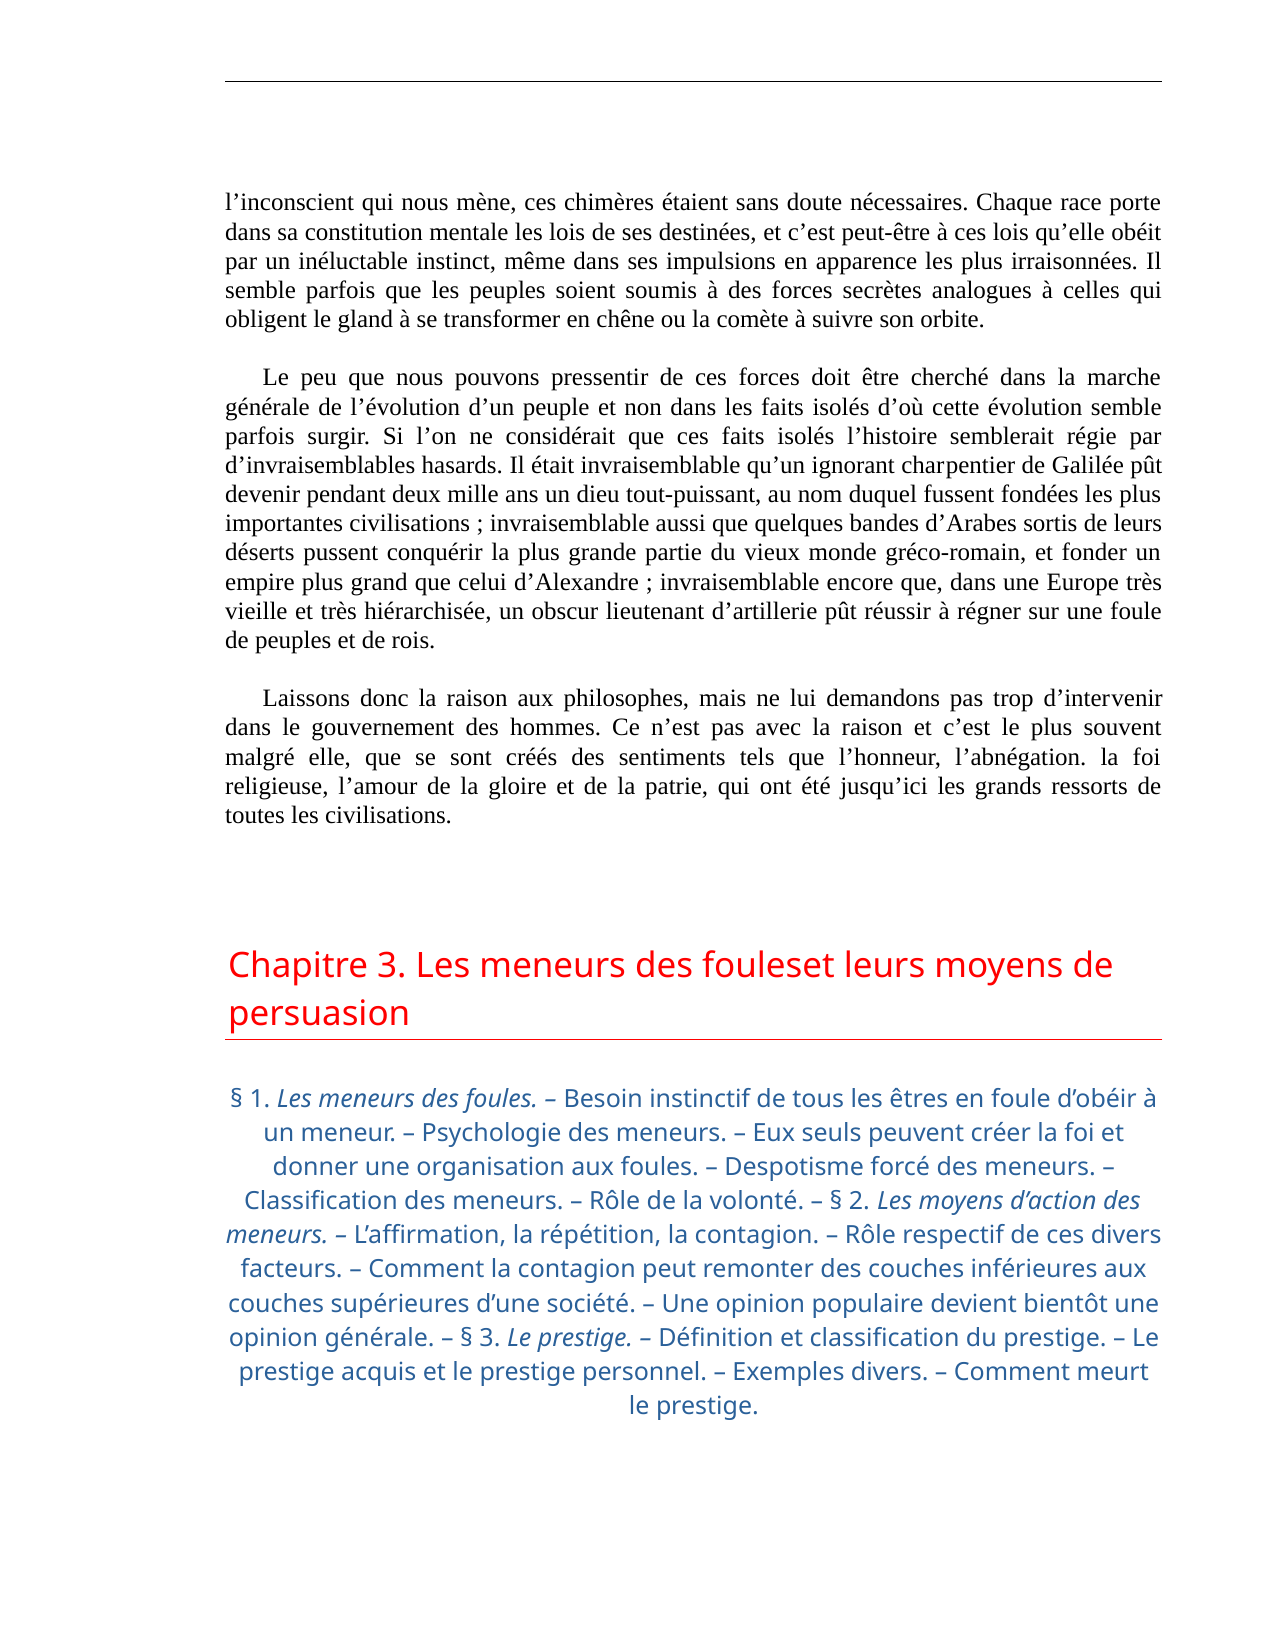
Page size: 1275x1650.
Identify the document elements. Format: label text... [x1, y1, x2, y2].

subtitle Chapitre 3. Les meneurs des fouleset leurs moyens de persuasion [225, 937, 1162, 1039]
text Laissons donc la raison aux philosophes, mais ne lui demandons pas trop d’inter­venir dans le gouvernement des hommes. Ce n’est pas avec la raison et c’est le plus souvent malgré elle, que se sont créés des sentiments tels que l’honneur, l’abnégation. la foi religieuse, l’amour de la gloire et de la patrie, qui ont été jusqu’ici les grands ressorts de toutes les civilisations. [225, 683, 1162, 829]
text Le peu que nous pouvons pressentir de ces forces doit être cherché dans la marche générale de l’évolution d’un peuple et non dans les faits isolés d’où cette évolution semble parfois surgir. Si l’on ne considérait que ces faits isolés l’histoire semblerait régie par d’invraisemblables hasards. Il était invraisemblable qu’un ignorant char­pentier de Galilée pût devenir pendant deux mille ans un dieu tout-puissant, au nom duquel fussent fondées les plus importantes civilisations ; invraisemblable aussi que quelques bandes d’Arabes sortis de leurs déserts pussent conquérir la plus grande partie du vieux monde gréco-romain, et fonder un empire plus grand que celui d’Alexandre ; invraisemblable encore que, dans une Europe très vieille et très hiérar­chisée, un obscur lieutenant d’artillerie pût réussir à régner sur une foule de peuples et de rois. [225, 362, 1162, 654]
text § 1. Les meneurs des foules. – Besoin instinctif de tous les êtres en foule d’obéir à un meneur. – Psychologie des meneurs. – Eux seuls peuvent créer la foi et donner une organisation aux foules. – Despotisme forcé des meneurs. – Classification des meneurs. – Rôle de la volonté. – § 2. Les moyens d’action des meneurs. – L’affirmation, la répé­tition, la contagion. – Rôle respectif de ces divers facteurs. – Comment la contagion peut remonter des couches inférieures aux couches supérieures d’une société. – Une opinion populaire devient bientôt une opinion générale. – § 3. Le prestige. – Définition et classification du pres­tige. – Le prestige acquis et le prestige personnel. – Exemples divers. – Comment meurt le prestige. [225, 1081, 1162, 1421]
text l’inconscient qui nous mène, ces chimères étaient sans doute nécessaires. Chaque race porte dans sa constitution mentale les lois de ses destinées, et c’est peut-être à ces lois qu’elle obéit par un inéluctable instinct, même dans ses impulsions en apparence les plus irraisonnées. Il semble parfois que les peuples soient sou­mis à des forces secrètes analogues à celles qui obligent le gland à se transformer en chêne ou la comète à suivre son orbite. [225, 187, 1162, 333]
